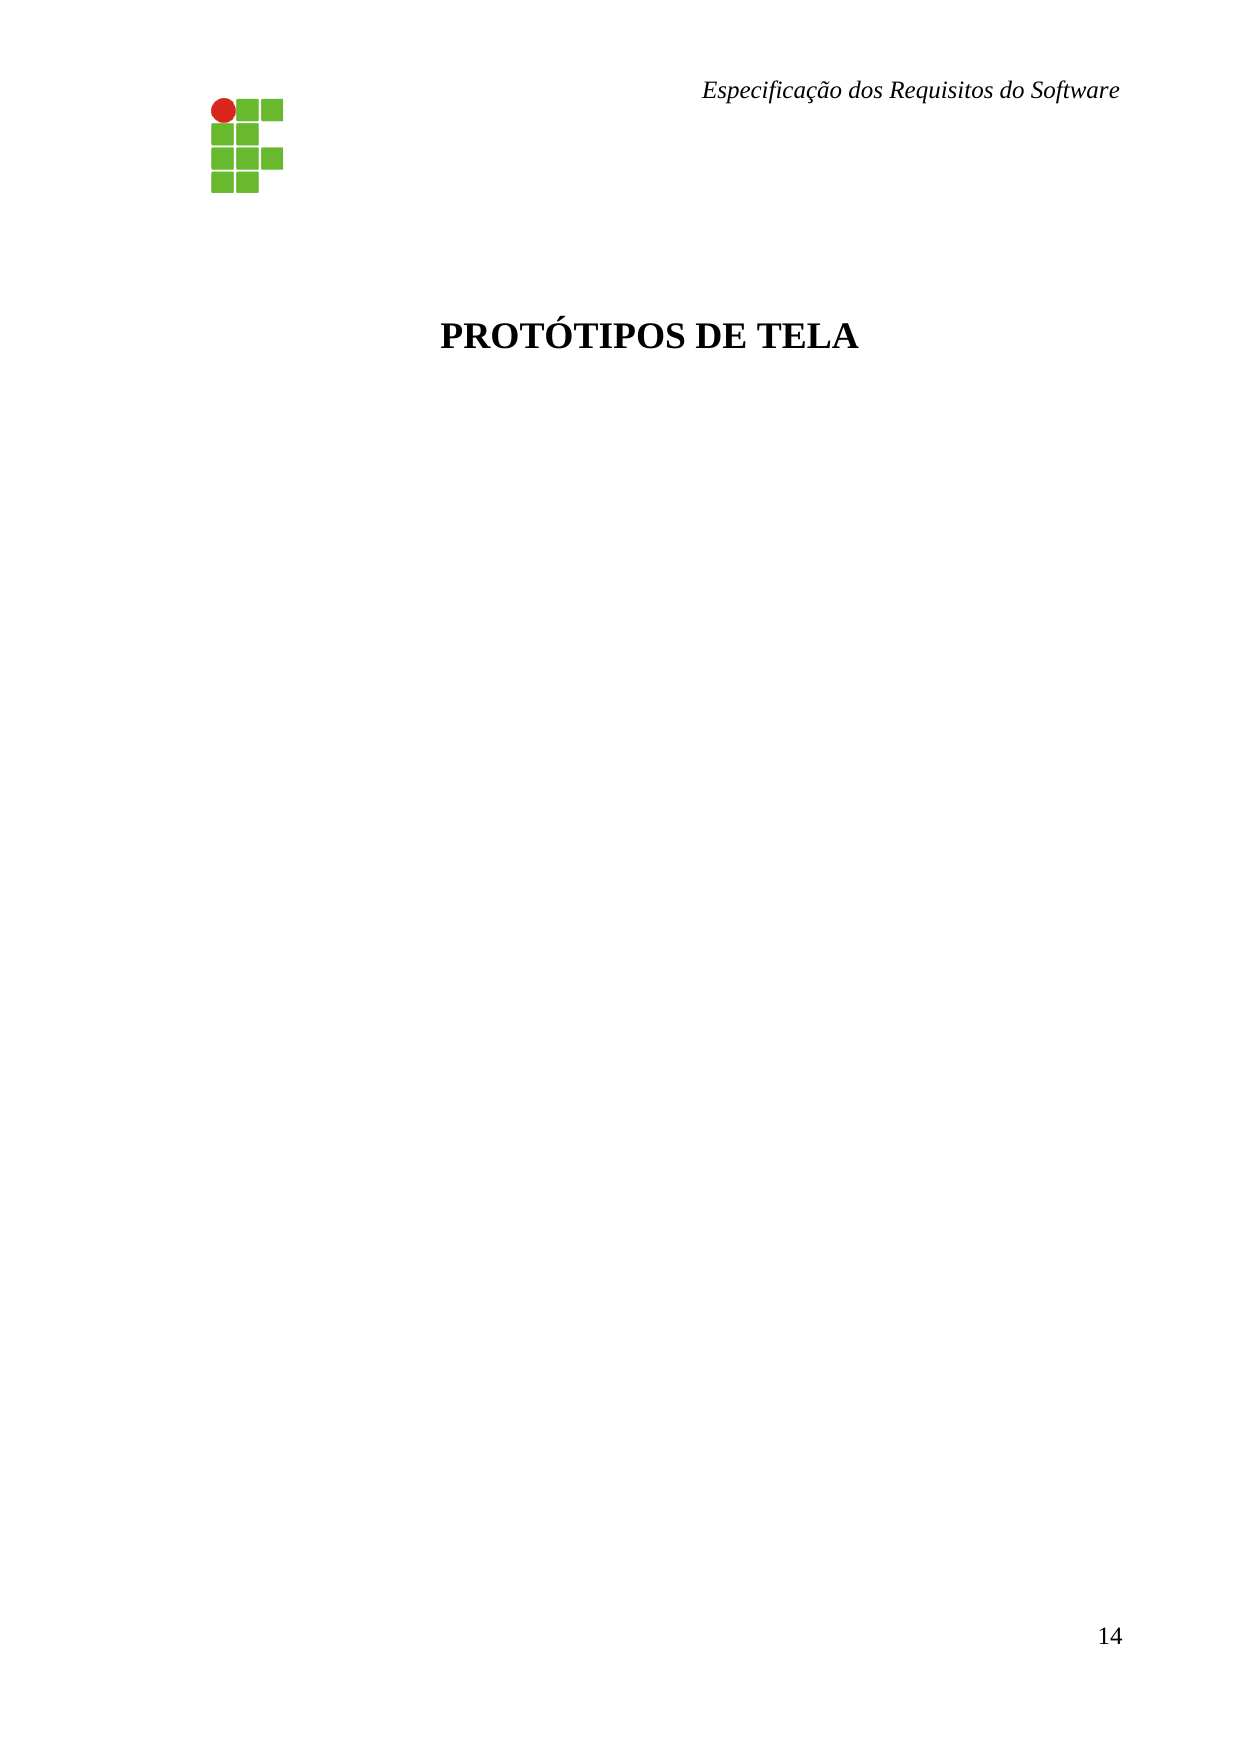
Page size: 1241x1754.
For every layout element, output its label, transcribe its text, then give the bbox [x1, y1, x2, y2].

text PROTÓTIPOS DE TELA [177, 313, 1122, 357]
